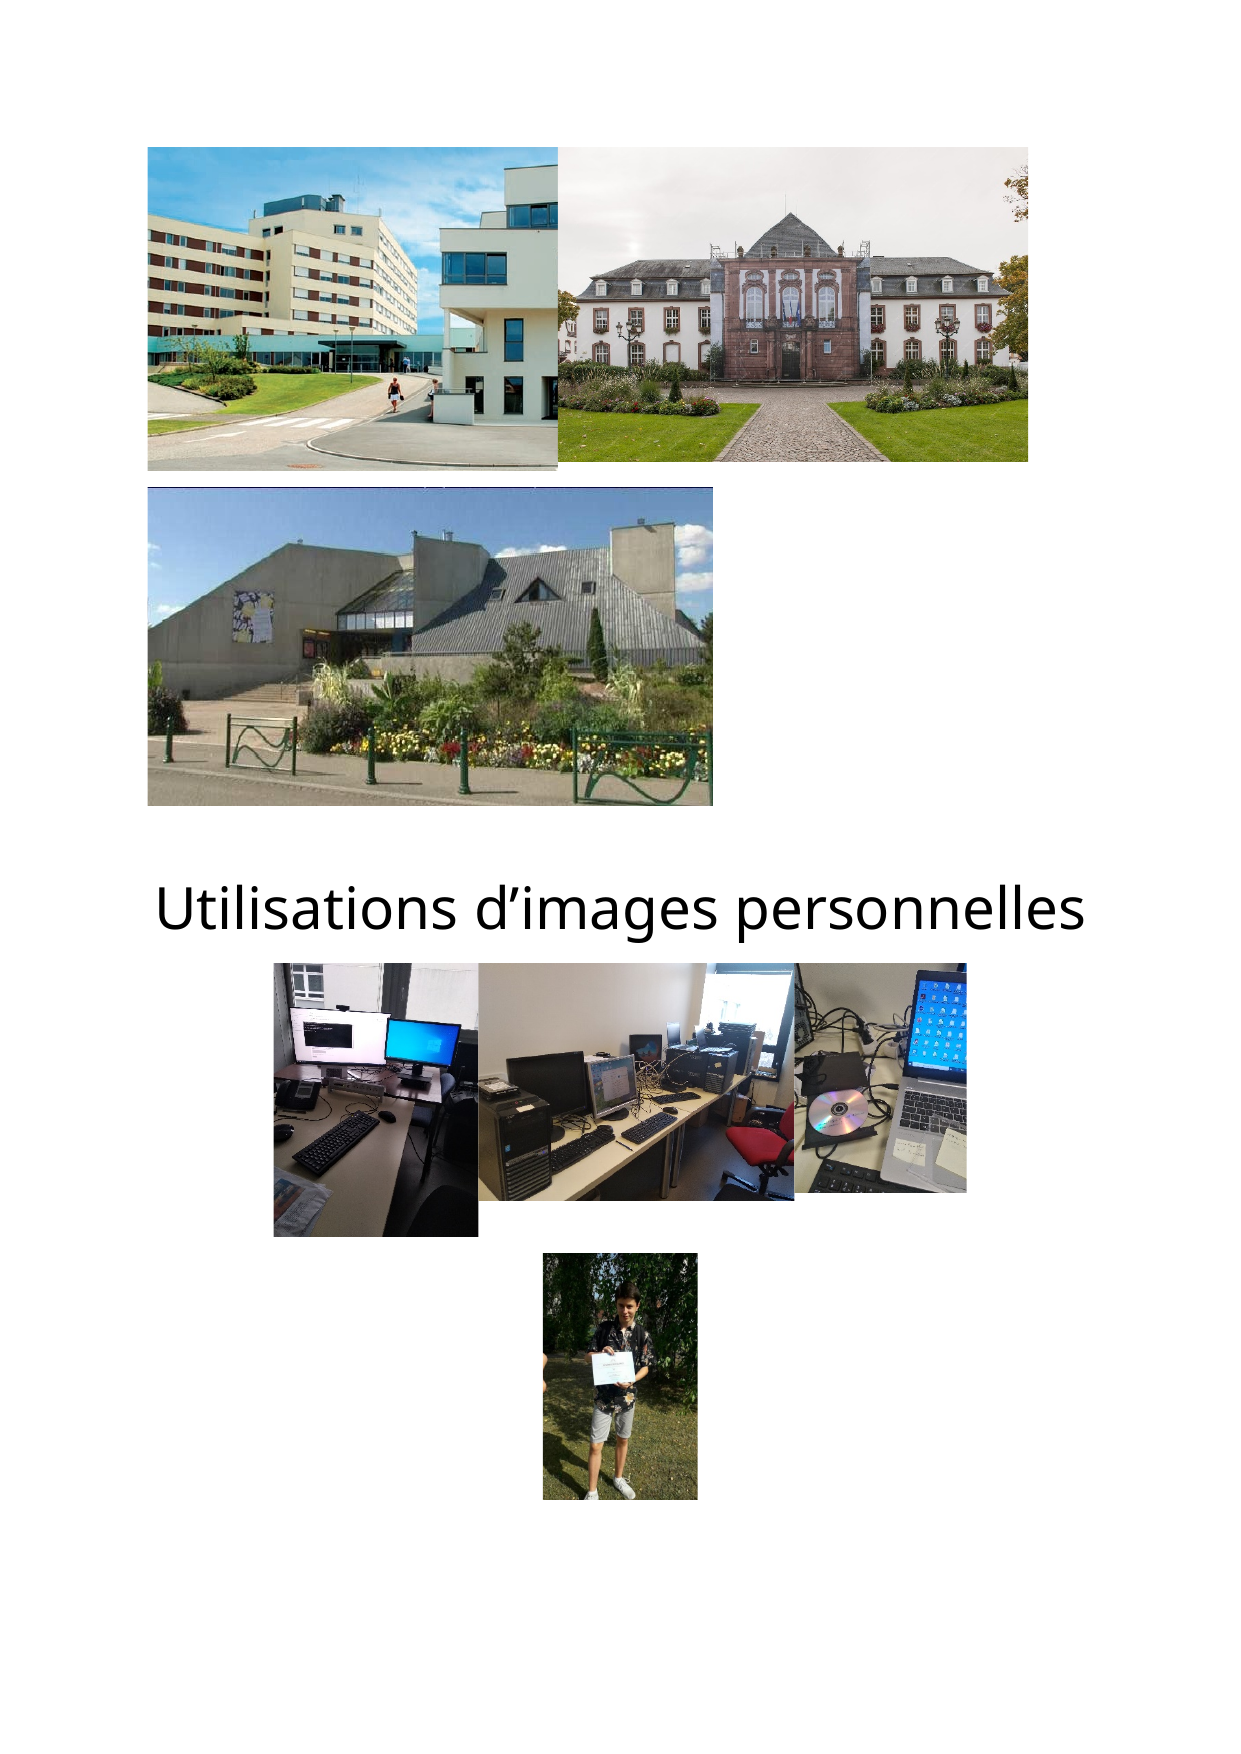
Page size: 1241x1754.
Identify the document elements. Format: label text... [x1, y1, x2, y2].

text Utilisations d’images personnelles [148, 867, 1093, 946]
